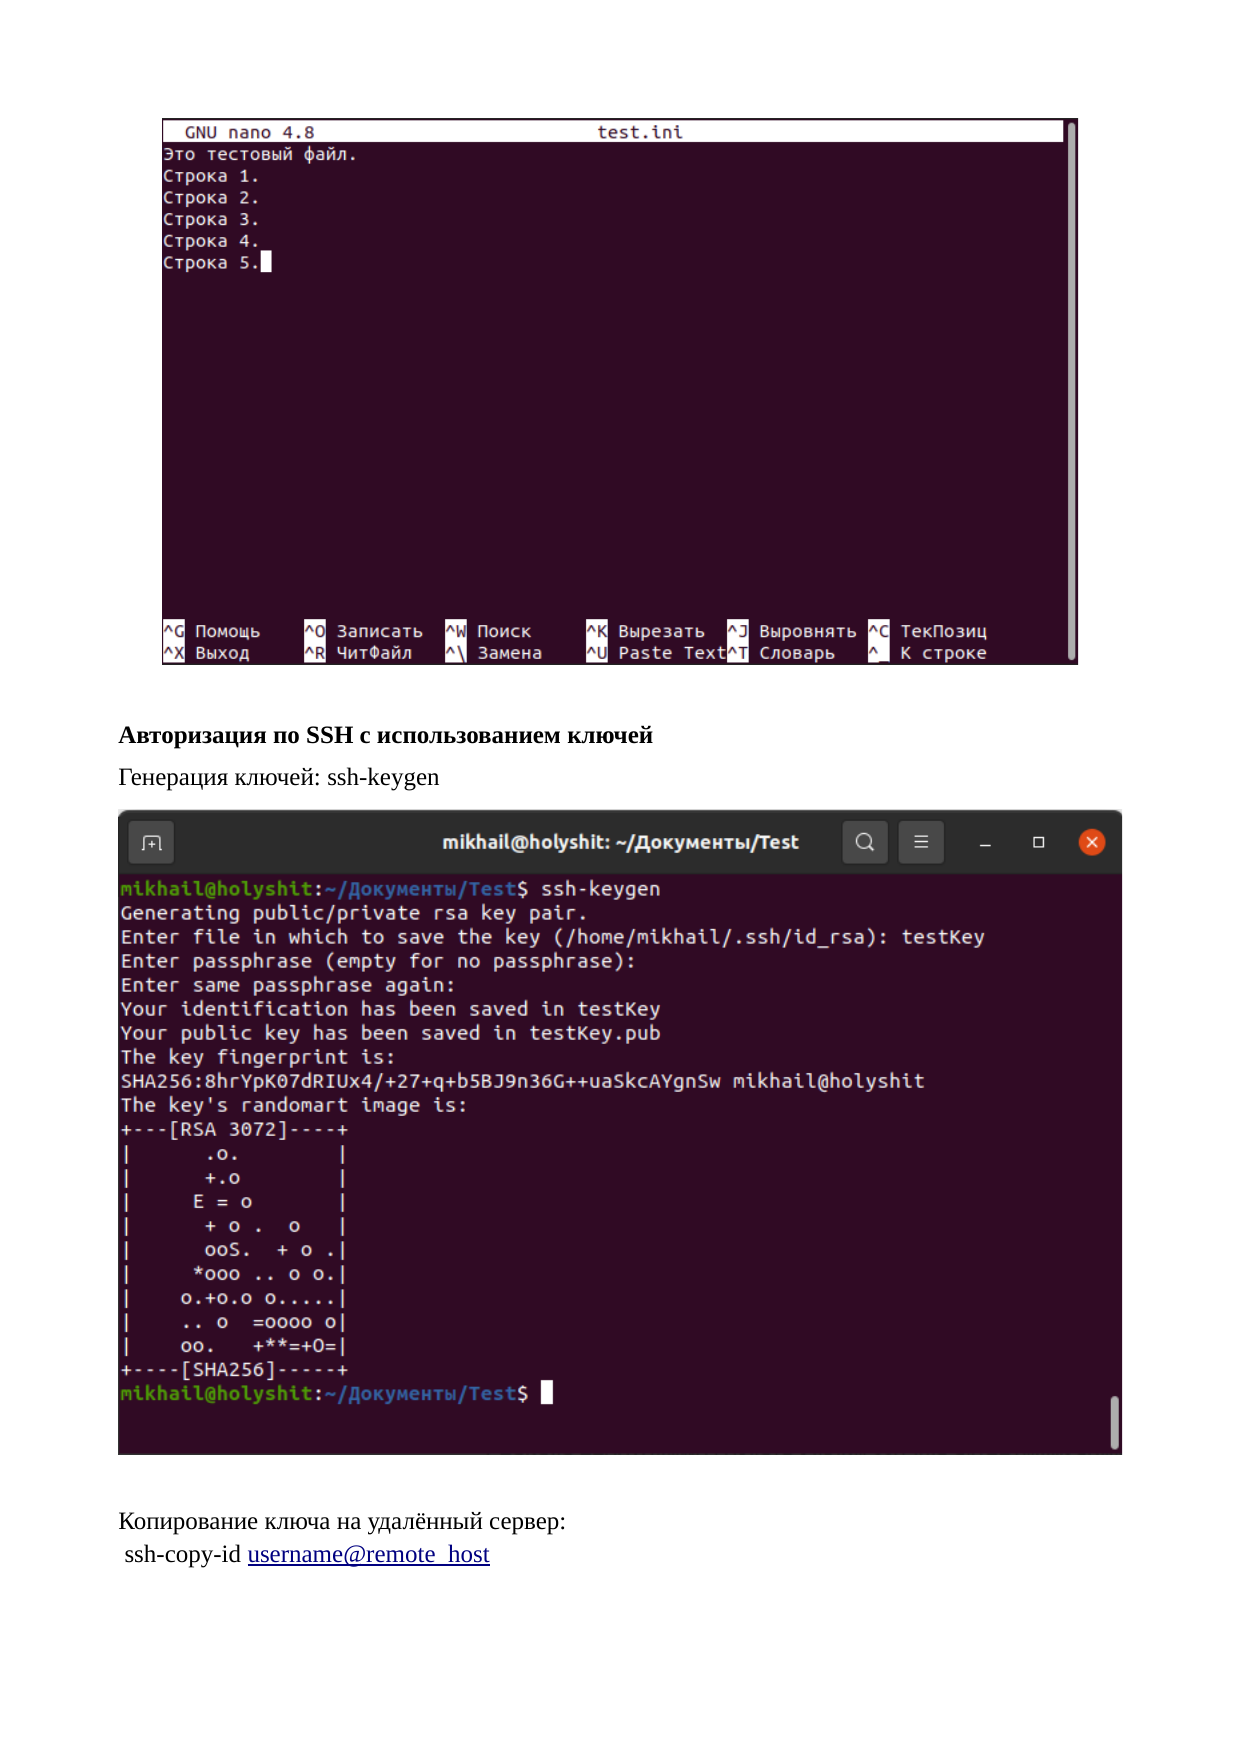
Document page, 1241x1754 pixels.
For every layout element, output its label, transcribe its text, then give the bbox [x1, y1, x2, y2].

picture [118, 809, 1123, 1455]
text Генерация ключей: ssh-keygen [118, 762, 1122, 790]
subtitle Авторизация по SSH с использованием ключей [118, 720, 1122, 749]
picture [162, 118, 1079, 665]
text Копирование ключа на удалённый сервер: ssh-copy-id username@remote_host [118, 1506, 1122, 1568]
